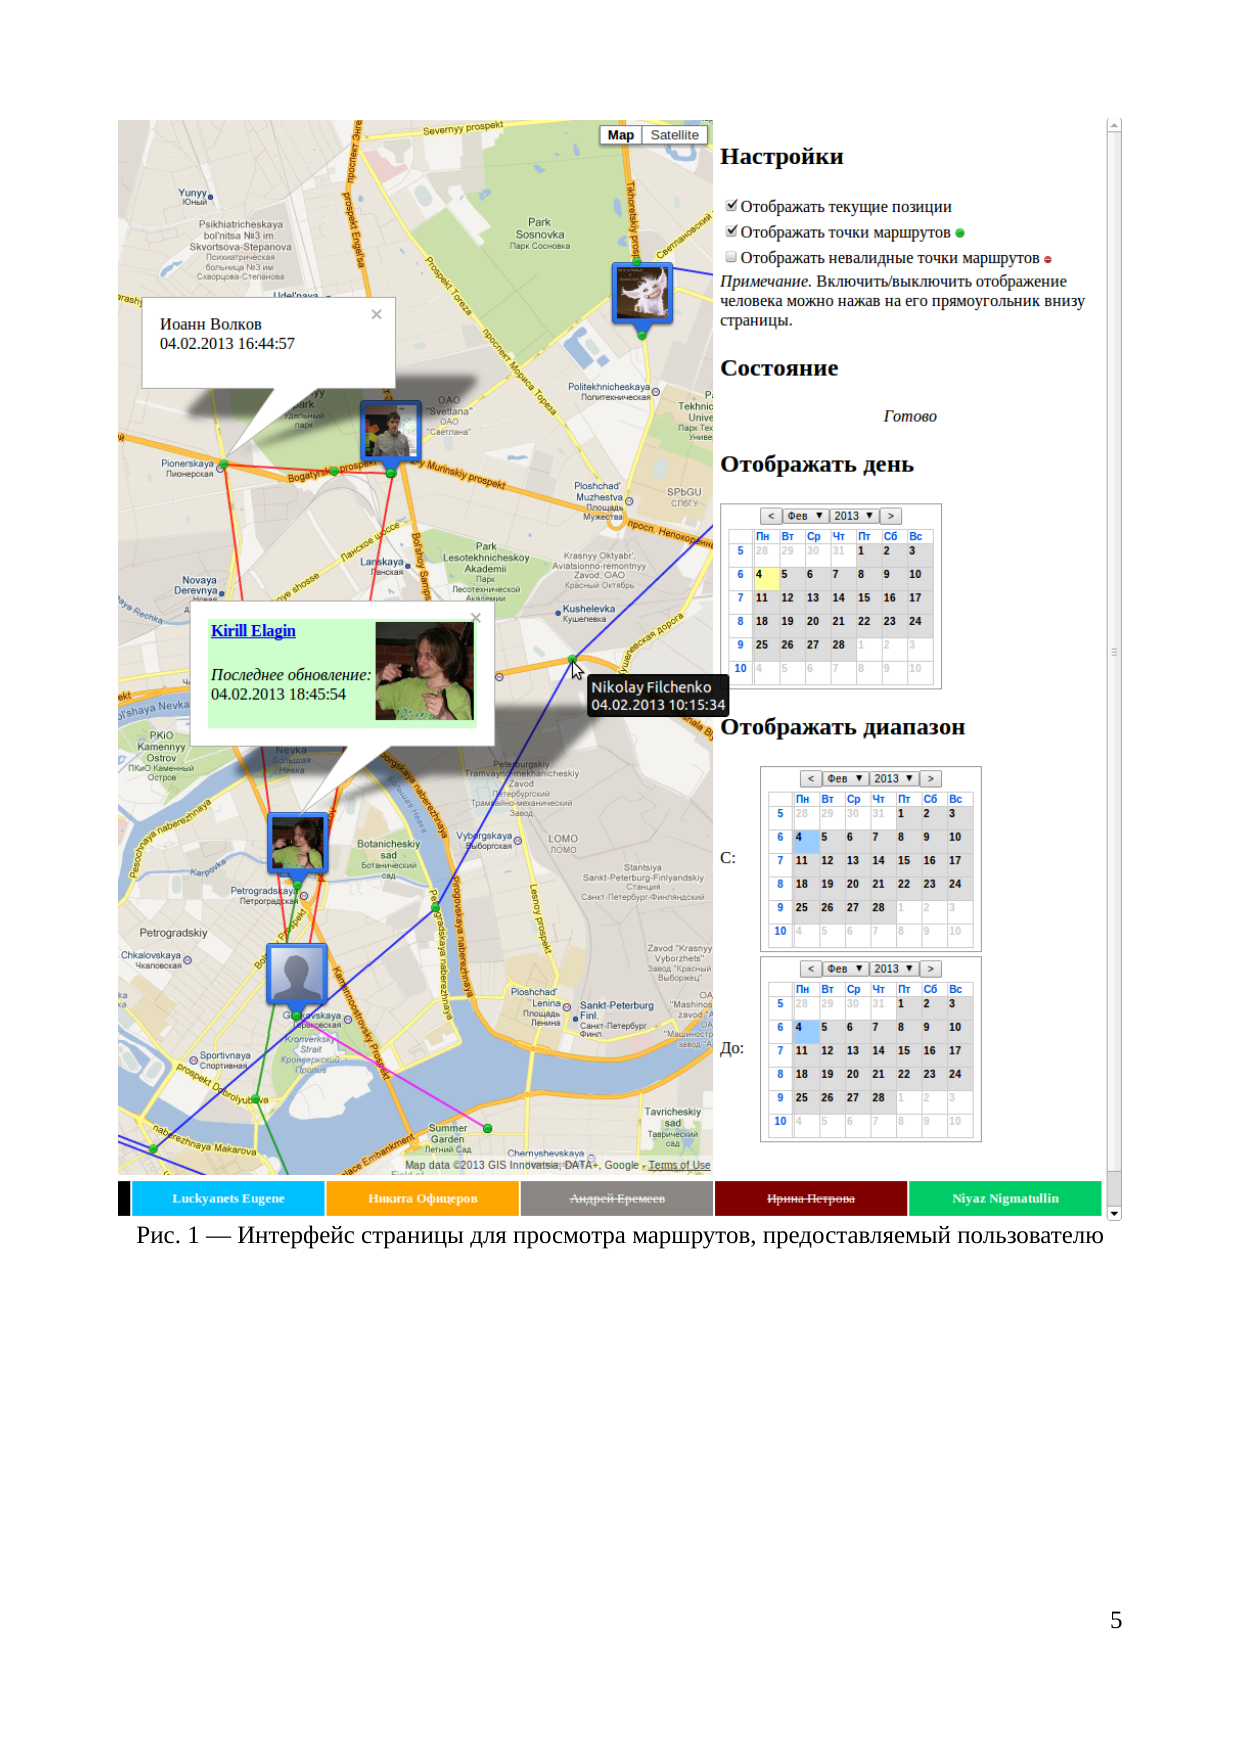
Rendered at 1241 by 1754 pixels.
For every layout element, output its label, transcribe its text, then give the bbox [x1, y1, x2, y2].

picture [118, 118, 1123, 1221]
text Рис. 1 — Интерфейс страницы для просмотра маршрутов, предоставляемый пользователю [118, 1221, 1122, 1249]
